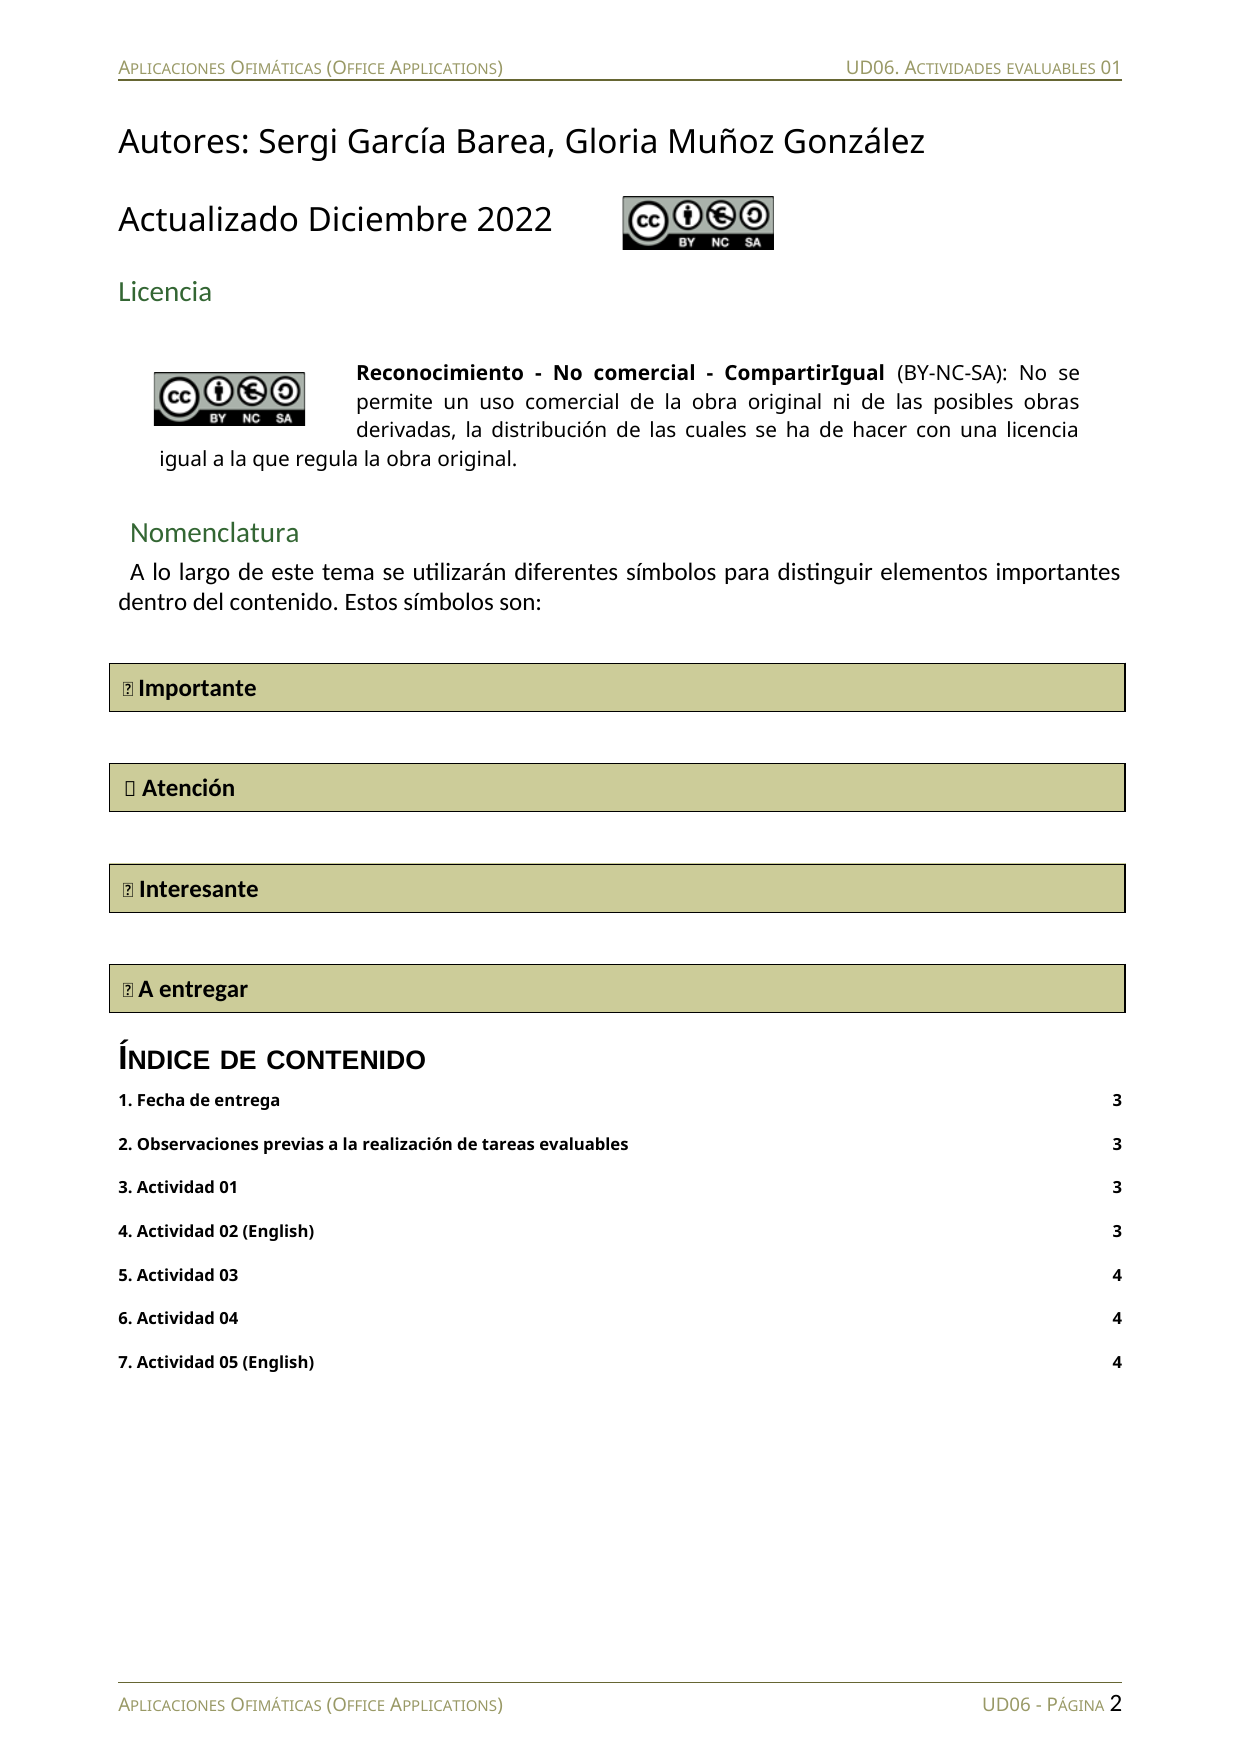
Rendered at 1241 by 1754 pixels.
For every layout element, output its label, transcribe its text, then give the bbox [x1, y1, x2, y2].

text Nomenclatura [118, 514, 1122, 549]
text 4. Actividad 02 (English) 3 [118, 1220, 1122, 1242]
text 5. Actividad 03 4 [118, 1263, 1122, 1286]
text 2. Observaciones previas a la realización de tareas evaluables 3 [118, 1133, 1122, 1155]
text Índice de contenido [118, 1038, 1122, 1077]
text 6. Actividad 04 4 [118, 1307, 1122, 1329]
text Autores: Sergi García Barea, Gloria Muñoz González [118, 118, 1122, 163]
text [774, 196, 1122, 241]
text Reconocimiento - No comercial - CompartirIgual (BY-NC-SA): No se permite un uso comercial de la obra original ni de las posibles obras derivadas, la distribución de las cuales se ha de hacer con una licencia igual a la que regula la obra original. [159, 358, 1080, 472]
text 📕 A entregar [110, 965, 1124, 1012]
text ❕ Atención [110, 764, 1124, 811]
text A lo largo de este tema se utilizarán diferentes símbolos para distinguir elementos importantes dentro del contenido. Estos símbolos son: [118, 556, 1122, 617]
picture [622, 196, 774, 250]
text Actualizado Diciembre 2022 [118, 196, 622, 241]
text 7. Actividad 05 (English) 4 [118, 1350, 1122, 1373]
text 💬 Interesante [110, 865, 1124, 912]
text 1. Fecha de entrega 3 [118, 1089, 1122, 1112]
picture [153, 372, 306, 426]
text 3. Actividad 01 3 [118, 1176, 1122, 1199]
text 📖 Importante [110, 664, 1124, 711]
text Licencia [118, 273, 1122, 309]
